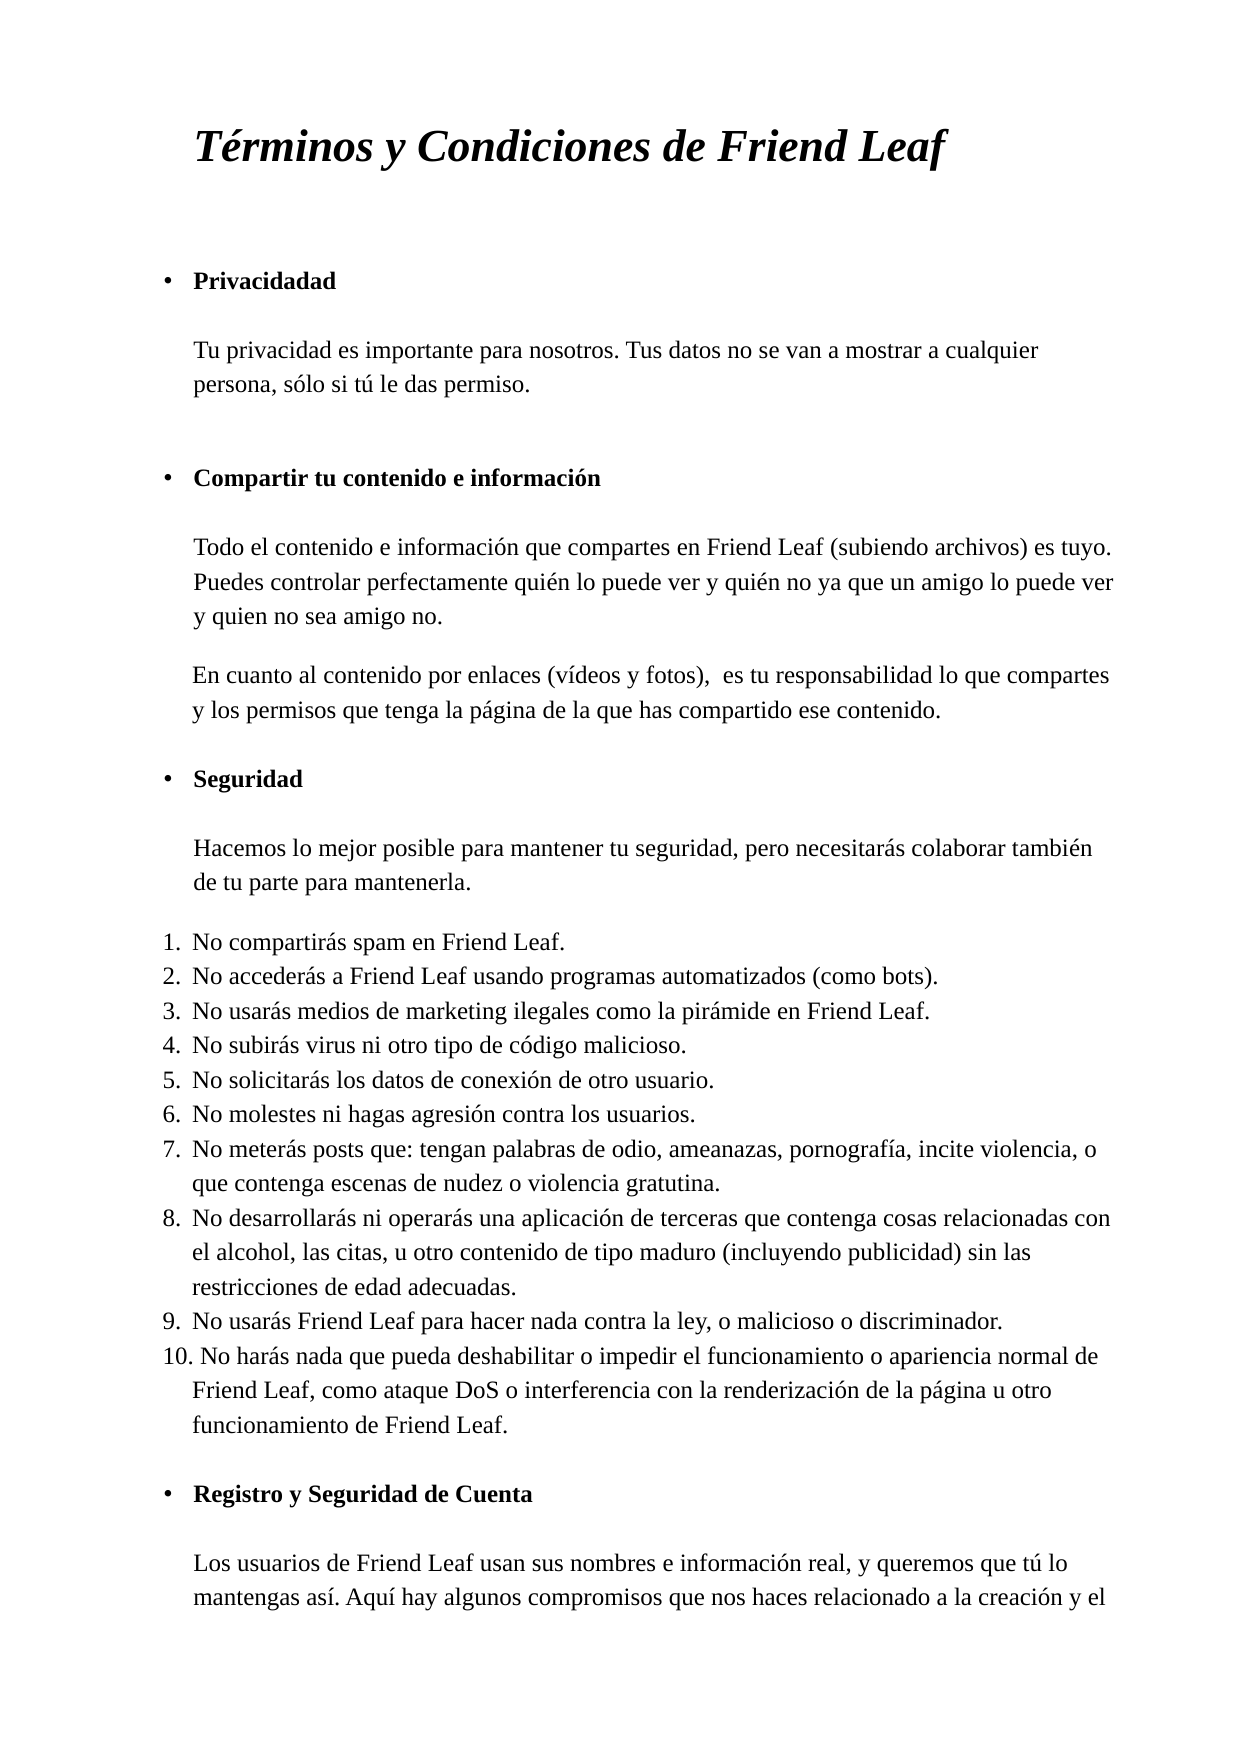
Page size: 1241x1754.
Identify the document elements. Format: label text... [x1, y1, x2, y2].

list No accederás a Friend Leaf usando programas automatizados (como bots). [162, 961, 1122, 990]
list En cuanto al contenido por enlaces (vídeos y fotos), es tu responsabilidad lo que compartes y los permisos que tenga la página de la que has compartido ese contenido. [162, 661, 1122, 724]
list Seguridad Hacemos lo mejor posible para mantener tu seguridad, pero necesitarás colaborar también de tu parte para mantenerla. [164, 764, 1122, 896]
list No subirás virus ni otro tipo de código malicioso. [162, 1030, 1122, 1059]
list No harás nada que pueda deshabilitar o impedir el funcionamiento o apariencia normal de Friend Leaf, como ataque DoS o interferencia con la renderización de la página u otro funcionamiento de Friend Leaf. [162, 1341, 1122, 1473]
list No solicitarás los datos de conexión de otro usuario. [162, 1065, 1122, 1094]
list No usarás Friend Leaf para hacer nada contra la ley, o malicioso o discriminador. [162, 1306, 1122, 1335]
list Privacidadad Tu privacidad es importante para nosotros. Tus datos no se van a mostrar a cualquier persona, sólo si tú le das permiso. [164, 266, 1122, 432]
list No desarrollarás ni operarás una aplicación de terceras que contenga cosas relacionadas con el alcohol, las citas, u otro contenido de tipo maduro (incluyendo publicidad) sin las restricciones de edad adecuadas. [162, 1203, 1122, 1301]
list Registro y Seguridad de Cuenta Los usuarios de Friend Leaf usan sus nombres e información real, y queremos que tú lo mantengas así. Aquí hay algunos compromisos que nos haces relacionado a la creación y el [164, 1479, 1122, 1611]
list No usarás medios de marketing ilegales como la pirámide en Friend Leaf. [162, 996, 1122, 1025]
list No compartirás spam en Friend Leaf. [162, 927, 1122, 956]
list Términos y Condiciones de Friend Leaf [164, 118, 1122, 171]
list No molestes ni hagas agresión contra los usuarios. [162, 1099, 1122, 1128]
list Compartir tu contenido e información Todo el contenido e información que compartes en Friend Leaf (subiendo archivos) es tuyo. Puedes controlar perfectamente quién lo puede ver y quién no ya que un amigo lo puede ver y quien no sea amigo no. [164, 463, 1122, 630]
list No meterás posts que: tengan palabras de odio, ameanazas, pornografía, incite violencia, o que contenga escenas de nudez o violencia gratutina. [162, 1134, 1122, 1197]
